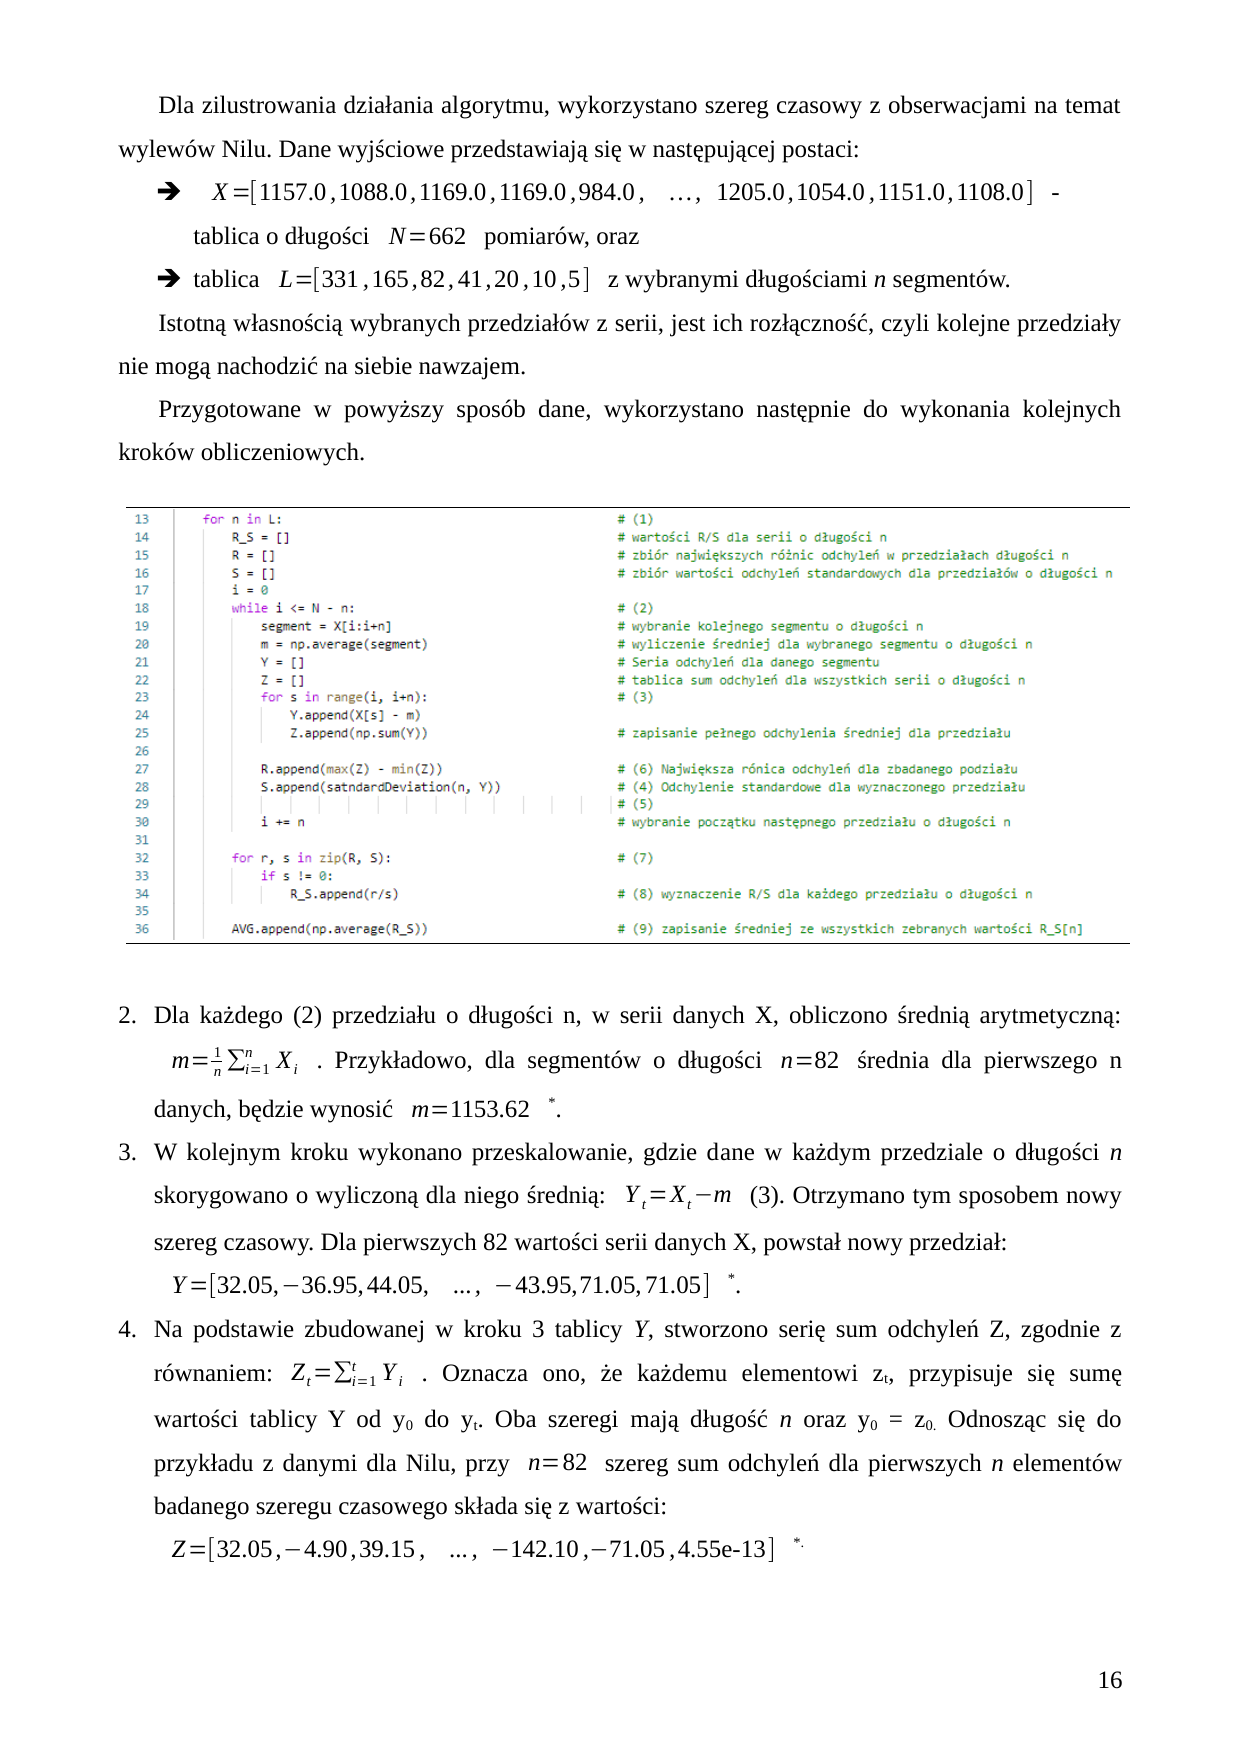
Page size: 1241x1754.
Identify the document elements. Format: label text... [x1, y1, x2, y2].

text Dla zilustrowania działania algorytmu, wykorzystano szereg czasowy z obserwacjami na temat wylewów Nilu. Dane wyjściowe przedstawiają się w następującej postaci: [118, 91, 1122, 162]
text Przygotowane w powyższy sposób dane, wykorzystano następnie do wykonania kolejnych kroków obliczeniowych. [118, 394, 1122, 466]
list Dla każdego (2) przedziału o długości n, w serii danych X, obliczono średnią arytmetyczną:. Przykładowo, dla segmentów o długościśrednia dla pierwszego n danych, będzie wynosić*. [118, 1001, 1122, 1123]
list Na podstawie zbudowanej w kroku 3 tablicy Y, stworzono serię sum odchyleń Z, zgodnie z równaniem:. Oznacza ono, że każdemu elementowi zt, przypisuje się sumę wartości tablicy Y od y0 do yt. Oba szeregi mają długość n oraz y0 = z0. Odnosząc się do przykładu z danymi dla Nilu, przyszereg sum odchyleń dla pierwszych n elementów badanego szeregu czasowego składa się z wartości: [118, 1314, 1122, 1519]
text Istotną własnością wybranych przedziałów z serii, jest ich rozłączność, czyli kolejne przedziały nie mogą nachodzić na siebie nawzajem. [118, 308, 1122, 379]
picture [128, 509, 1127, 940]
list tablicaz wybranymi długościami n segmentów. [156, 264, 1122, 293]
list *. [118, 1270, 1122, 1299]
list *. [118, 1534, 1122, 1563]
list W kolejnym kroku wykonano przeskalowanie, gdzie dane w każdym przedziale o długości n skorygowano o wyliczoną dla niego średnią:(3). Otrzymano tym sposobem nowy szereg czasowy. Dla pierwszych 82 wartości serii danych X, powstał nowy przedział: [118, 1137, 1122, 1256]
list - tablica o długościpomiarów, oraz [156, 177, 1122, 249]
